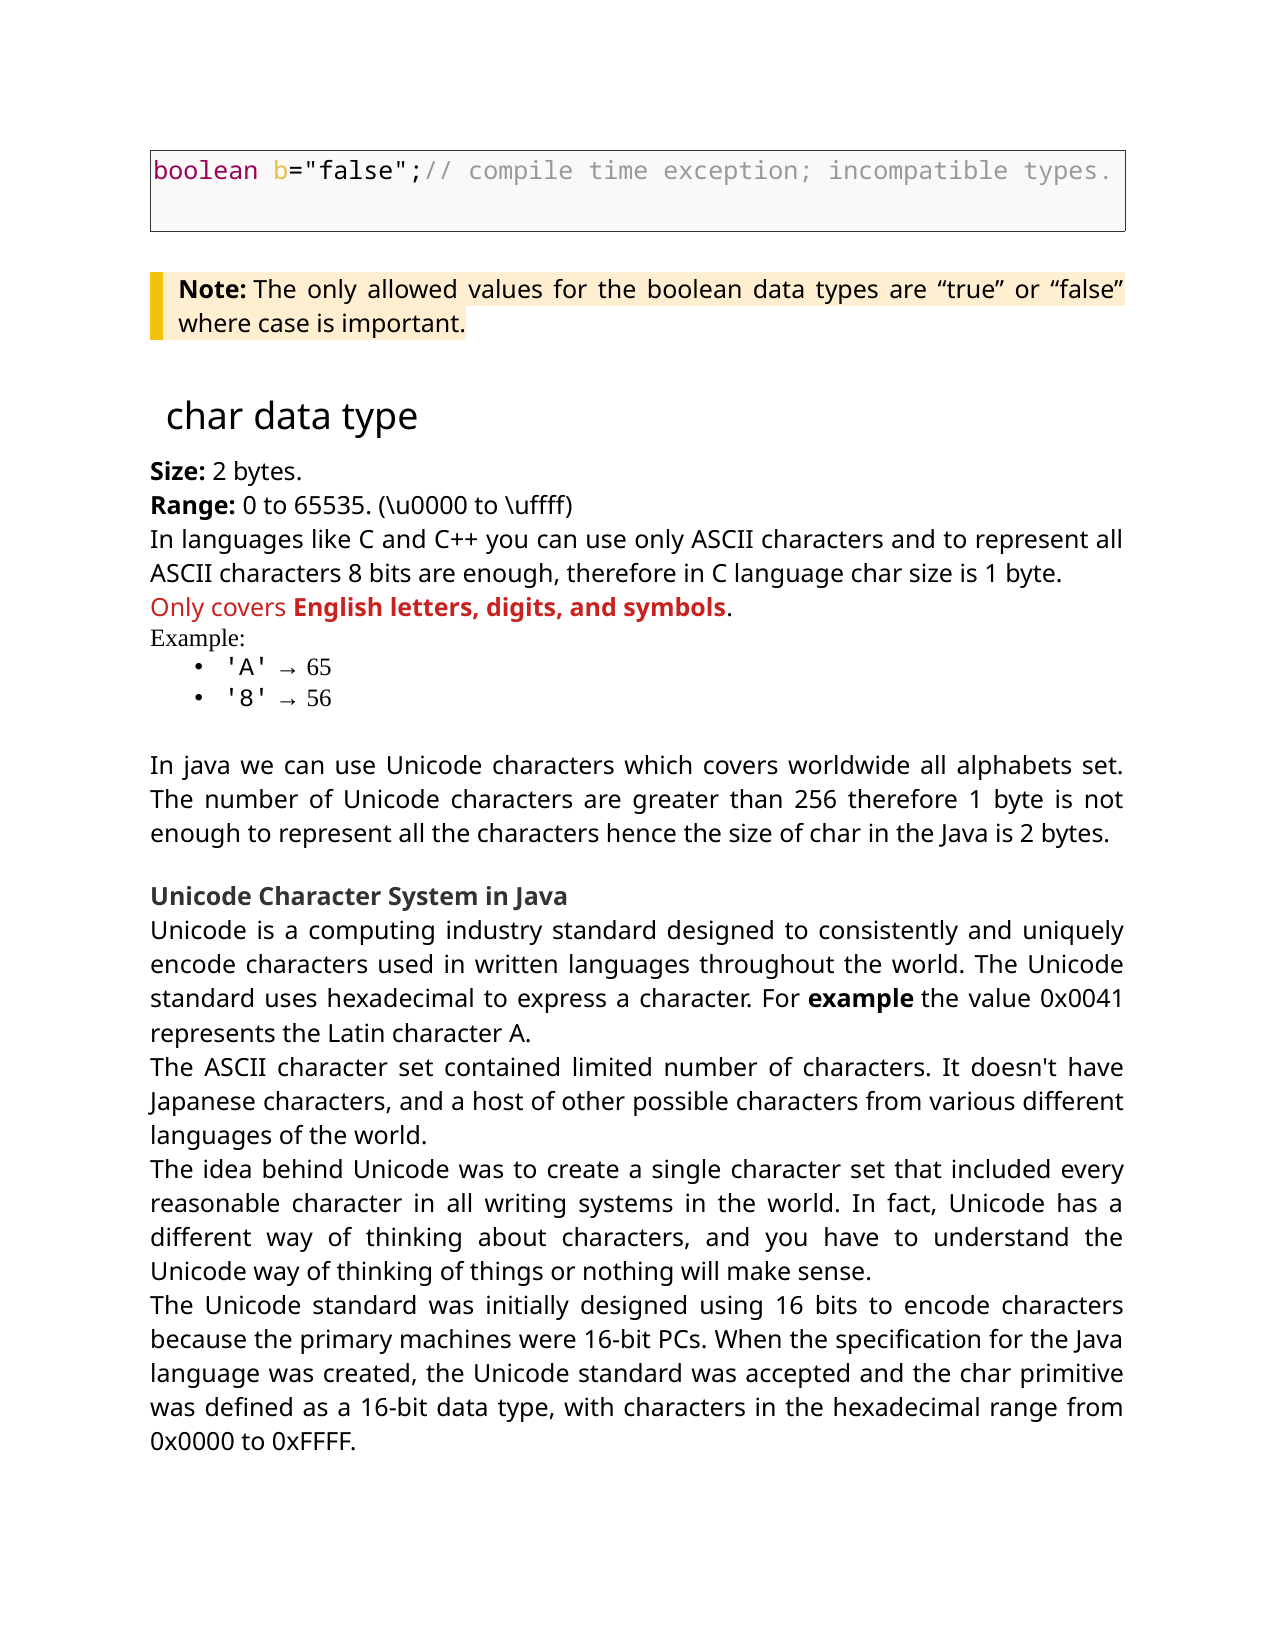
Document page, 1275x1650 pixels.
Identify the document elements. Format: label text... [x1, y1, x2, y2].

text The Unicode standard was initially designed using 16 bits to encode characters because the primary machines were 16-bit PCs. When the specification for the Java language was created, the Unicode standard was accepted and the char primitive was defined as a 16-bit data type, with characters in the hexadecimal range from 0x0000 to 0xFFFF. [150, 1288, 1125, 1458]
subtitle char data type [166, 390, 1125, 441]
text The idea behind Unicode was to create a single character set that included every reasonable character in all writing systems in the world. In fact, Unicode has a different way of thinking about characters, and you have to understand the Unicode way of thinking of things or nothing will make sense. [150, 1151, 1125, 1288]
list '8' → 56 [194, 683, 1125, 714]
text The ASCII character set contained limited number of characters. It doesn't have Japanese characters, and a host of other possible characters from various different languages of the world. [150, 1049, 1125, 1151]
text Example: [150, 623, 1125, 652]
text Size: 2 bytes. [150, 453, 1125, 487]
text Unicode is a computing industry standard designed to consistently and uniquely encode characters used in written languages throughout the world. The Unicode standard uses hexadecimal to express a character. For example the value 0x0041 represents the Latin character A. [150, 913, 1125, 1049]
text In languages like C and C++ you can use only ASCII characters and to represent all ASCII characters 8 bits are enough, therefore in C language char size is 1 byte. [150, 521, 1125, 589]
text Range: 0 to 65535. (\u0000 to \uffff) [150, 487, 1125, 521]
text In java we can use Unicode characters which covers worldwide all alphabets set. The number of Unicode characters are greater than 256 therefore 1 byte is not enough to represent all the characters hence the size of char in the Java is 2 bytes. [150, 748, 1125, 850]
text Note: The only allowed values for the boolean data types are “true” or “false” where case is important. [163, 272, 1125, 340]
list 'A' → 65 [194, 652, 1125, 683]
text boolean b="false";// compile time exception; incompatible types. [151, 151, 1125, 187]
text Only covers English letters, digits, and symbols. [150, 589, 1125, 623]
text Unicode Character System in Java [150, 850, 1125, 913]
